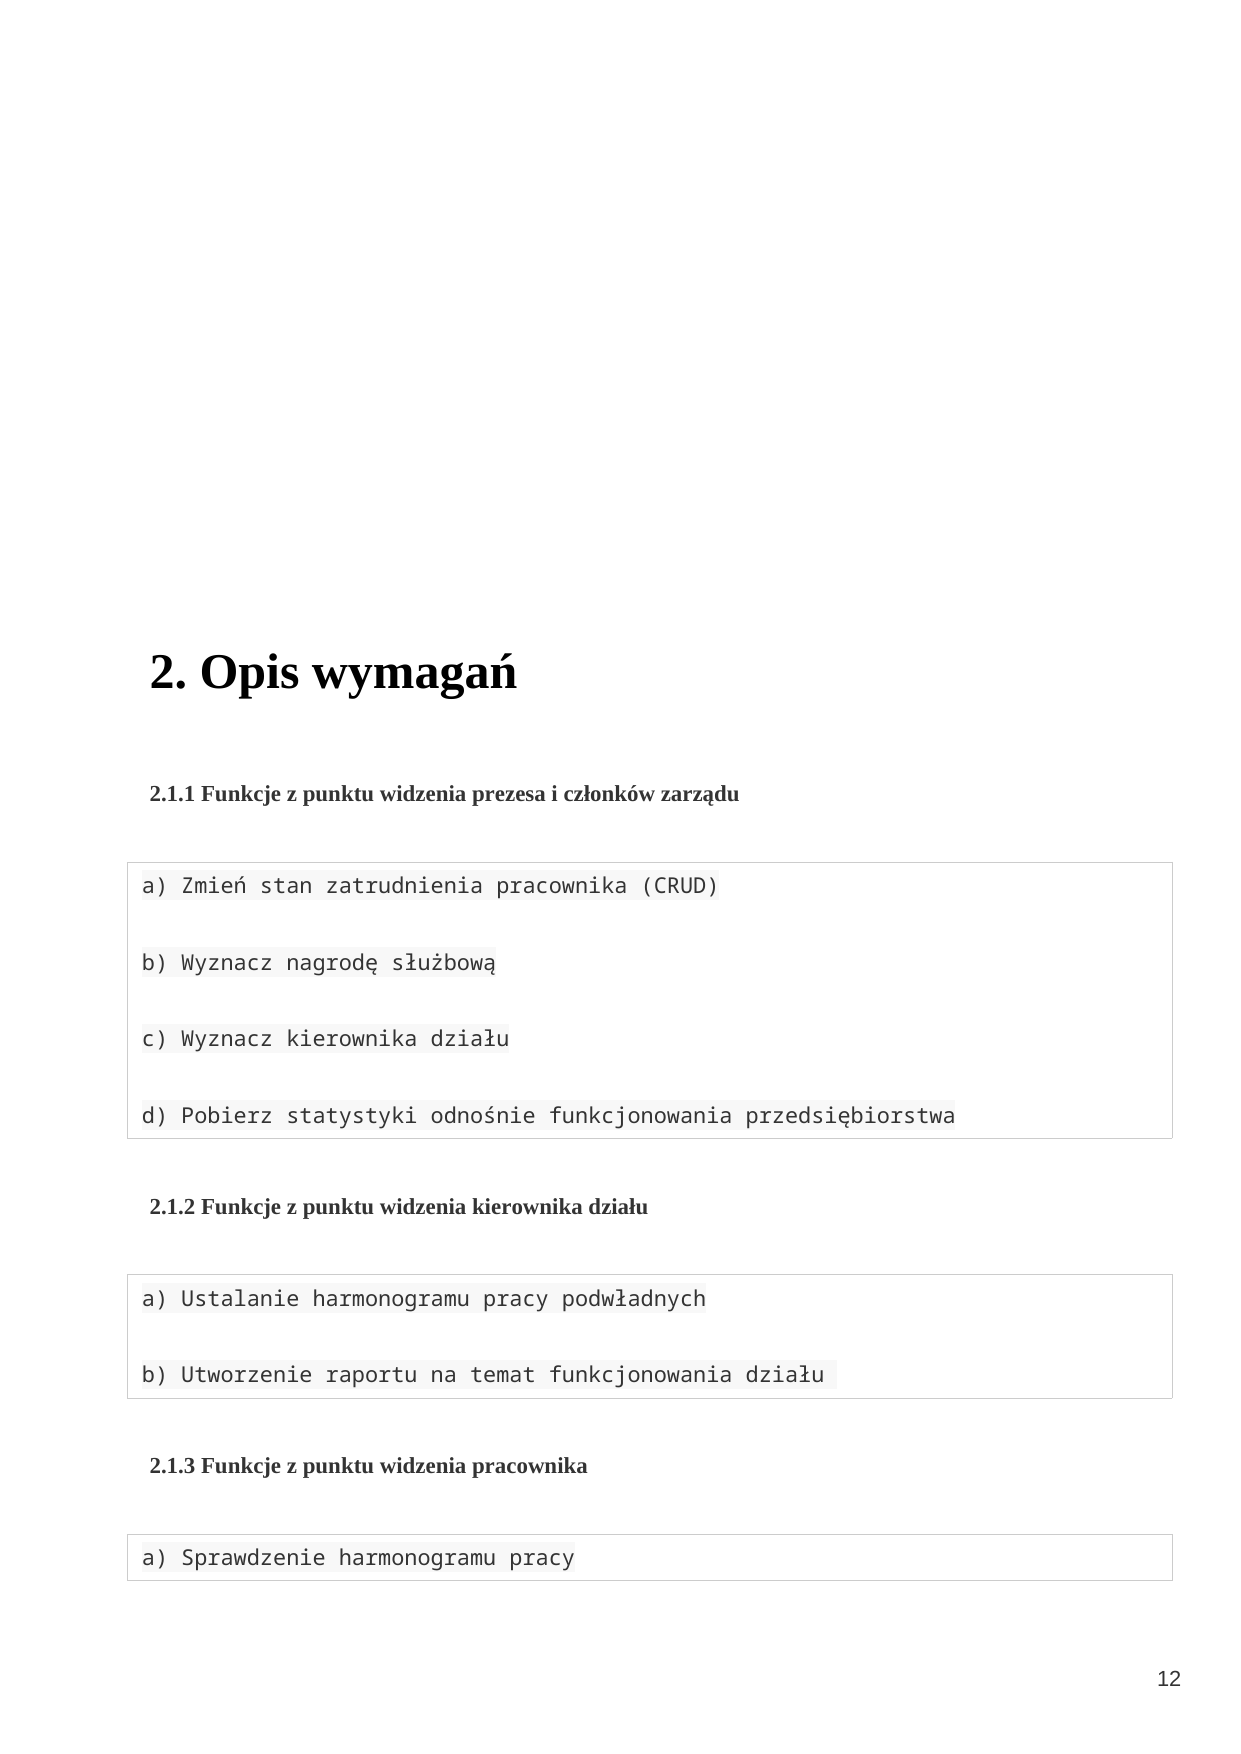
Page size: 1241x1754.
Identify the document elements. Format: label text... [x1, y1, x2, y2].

text a) Ustalanie harmonogramu pracy podwładnych [128, 1275, 1172, 1313]
text a) Zmień stan zatrudnienia pracownika (CRUD) [128, 863, 1172, 900]
text c) Wyznacz kierownika działu [128, 1015, 1172, 1053]
subtitle 2. Opis wymagań [149, 642, 1150, 699]
text d) Pobierz statystyki odnośnie funkcjonowania przedsiębiorstwa [128, 1092, 1172, 1138]
subtitle 2.1.2 Funkcje z punktu widzenia kierownika działu [149, 1193, 1150, 1219]
text b) Wyznacz nagrodę służbową [128, 938, 1172, 977]
subtitle 2.1.1 Funkcje z punktu widzenia prezesa i członków zarządu [149, 780, 1150, 807]
text b) Utworzenie raportu na temat funkcjonowania działu [128, 1351, 1172, 1398]
text a) Sprawdzenie harmonogramu pracy [128, 1535, 1172, 1580]
subtitle 2.1.3 Funkcje z punktu widzenia pracownika [149, 1452, 1150, 1479]
